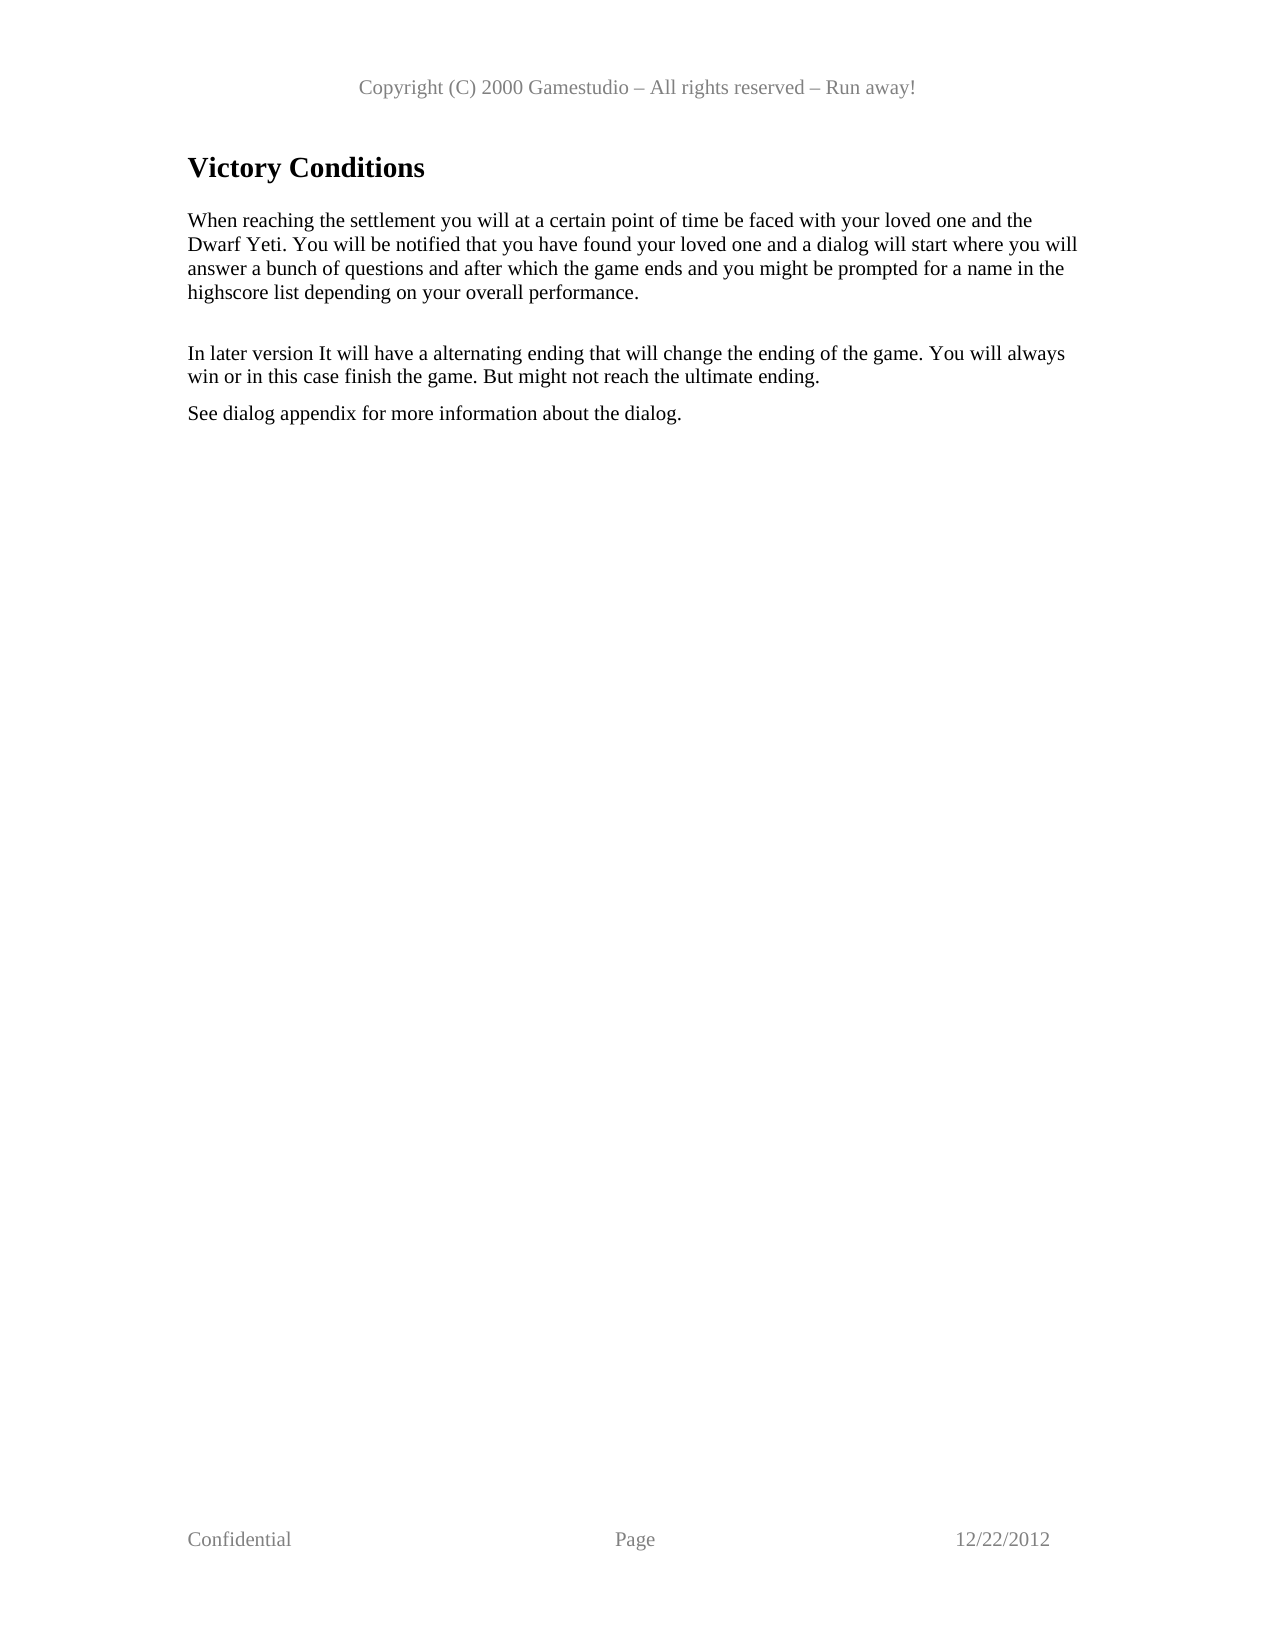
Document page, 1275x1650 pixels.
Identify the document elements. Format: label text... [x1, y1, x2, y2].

text See dialog appendix for more information about the dialog. [187, 401, 1087, 425]
subtitle Victory Conditions [187, 150, 1087, 183]
text When reaching the settlement you will at a certain point of time be faced with your loved one and the Dwarf Yeti. You will be notified that you have found your loved one and a dialog will start where you will answer a bunch of questions and after which the game ends and you might be prompted for a name in the highscore list depending on your overall performance. [187, 208, 1087, 304]
text In later version It will have a alternating ending that will change the ending of the game. You will always win or in this case finish the game. But might not reach the ultimate ending. [187, 340, 1087, 388]
